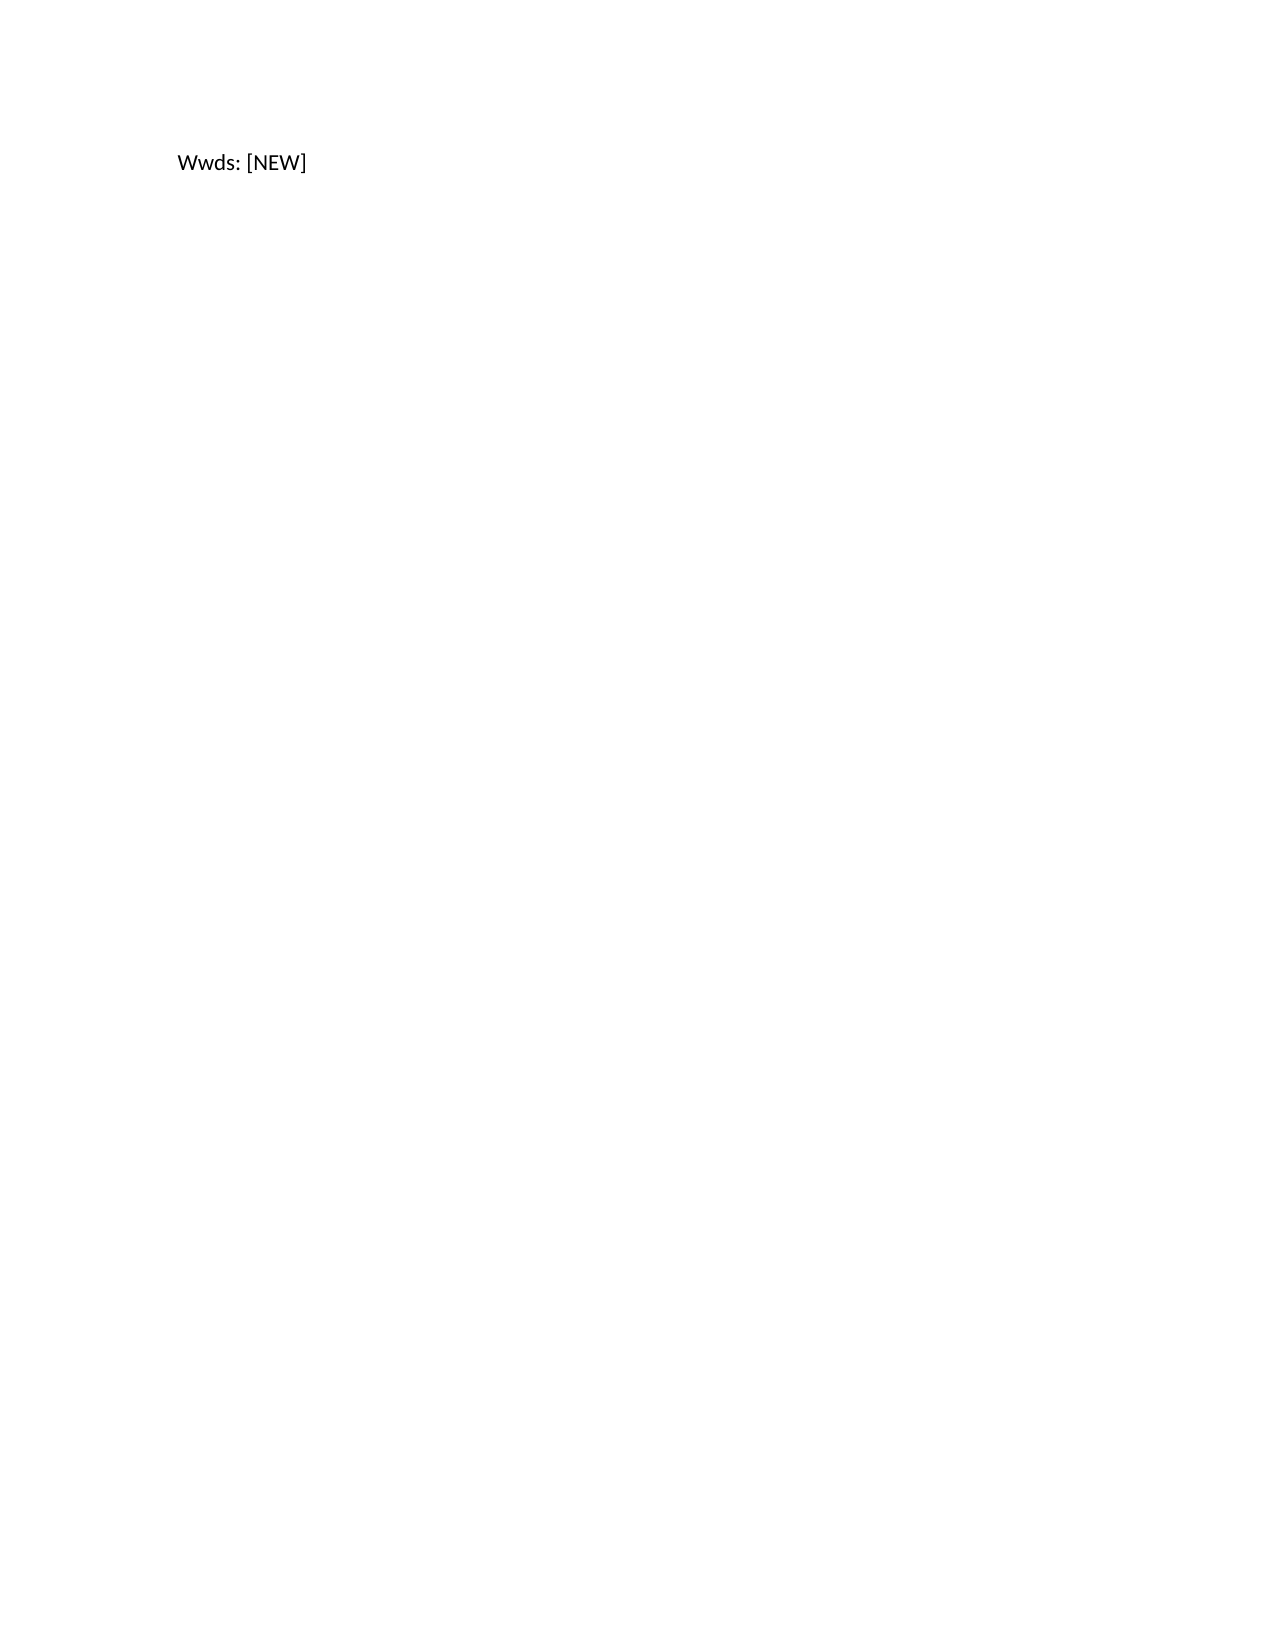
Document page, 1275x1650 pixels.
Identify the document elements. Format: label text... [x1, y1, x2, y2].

text Wwds: [NEW] [177, 148, 1098, 176]
